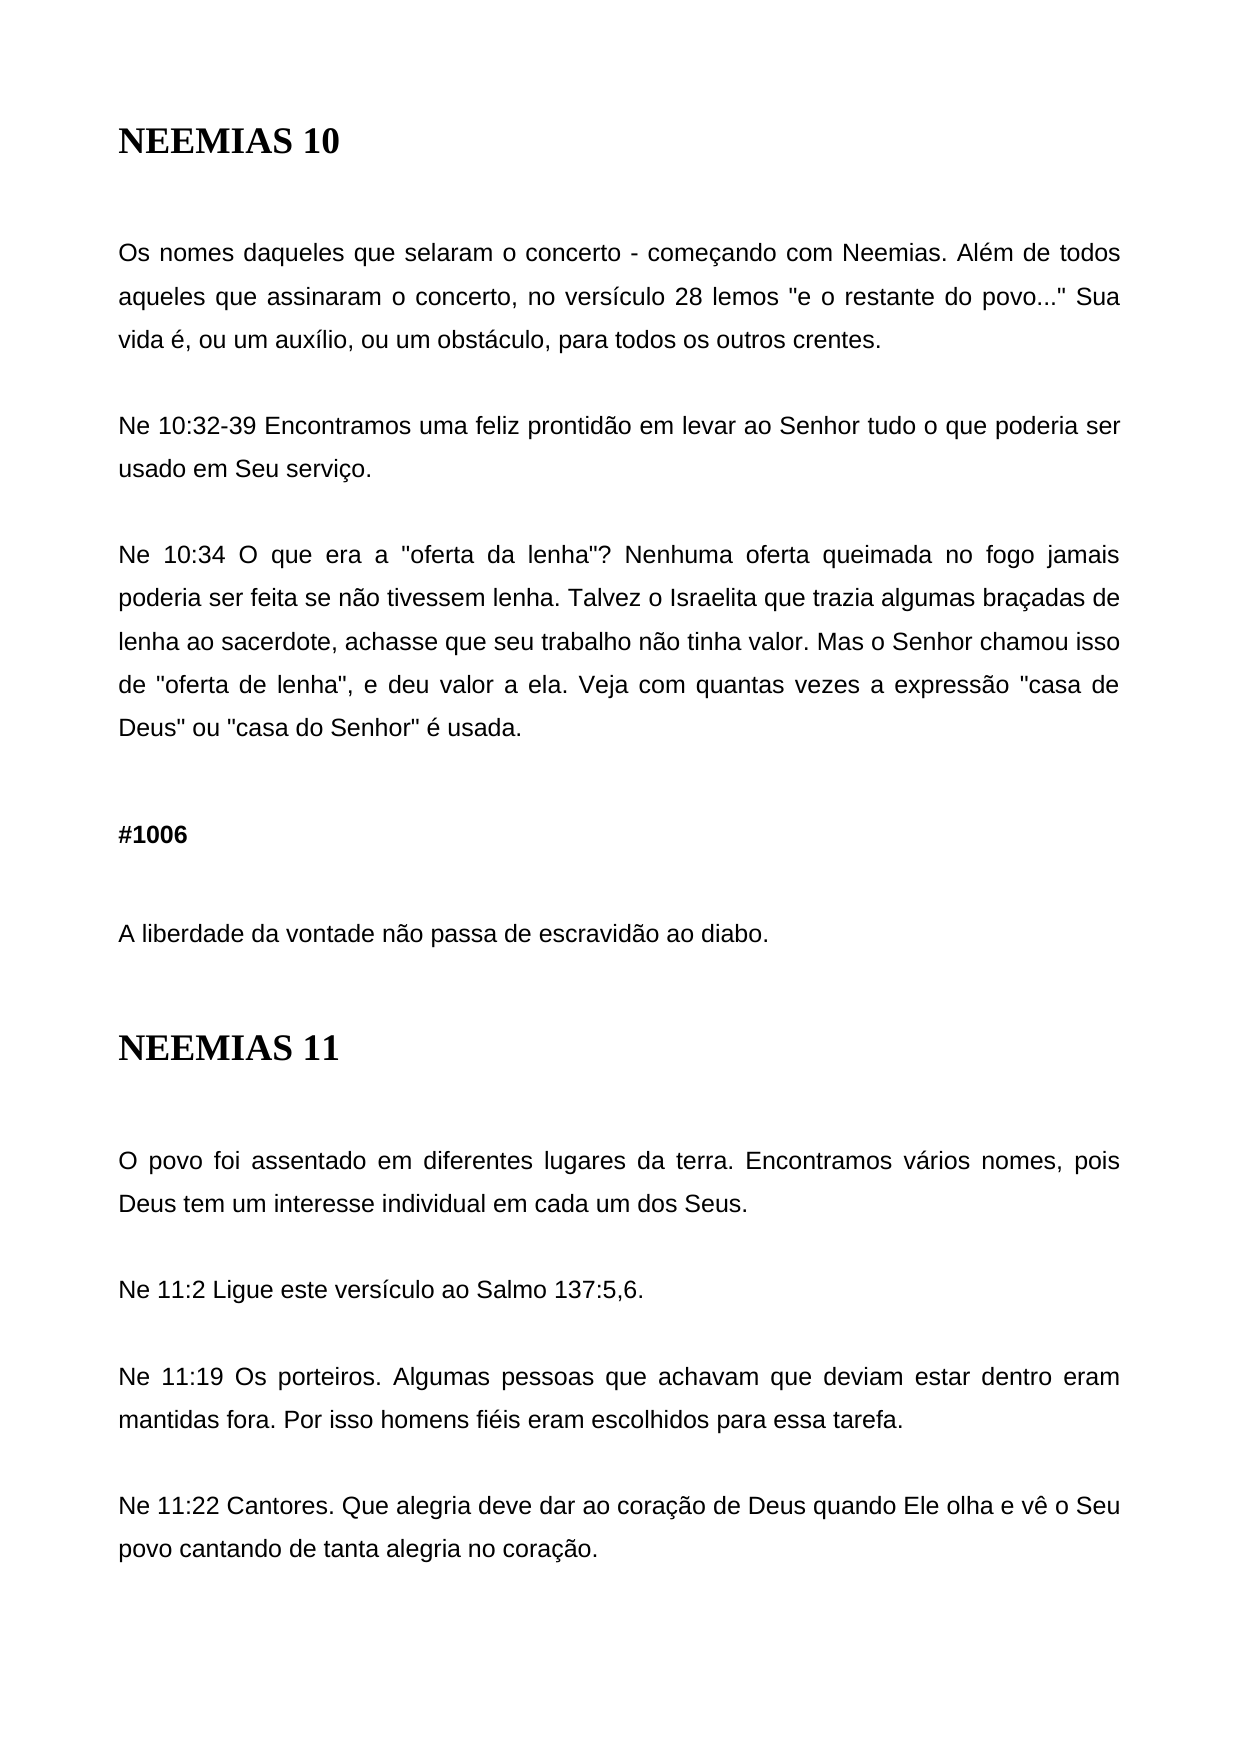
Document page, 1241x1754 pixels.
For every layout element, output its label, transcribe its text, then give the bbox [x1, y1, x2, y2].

text Ne 11:19 Os porteiros. Algumas pessoas que achavam que deviam estar dentro eram mantidas fora. Por isso homens fiéis eram escolhidos para essa tarefa. [118, 1362, 1122, 1433]
text Ne 10:32-39 Encontramos uma feliz prontidão em levar ao Senhor tudo o que poderia ser usado em Seu serviço. [118, 411, 1122, 483]
subtitle #1006 [118, 820, 1122, 849]
text O povo foi assentado em diferentes lugares da terra. Encontramos vários nomes, pois Deus tem um interesse individual em cada um dos Seus. [118, 1146, 1122, 1218]
subtitle NEEMIAS 11 [118, 1026, 1122, 1069]
text Ne 11:22 Cantores. Que alegria deve dar ao coração de Deus quando Ele olha e vê o Seu povo cantando de tanta alegria no coração. [118, 1491, 1122, 1563]
subtitle NEEMIAS 10 [118, 118, 1122, 161]
text Ne 10:34 O que era a "oferta da lenha"? Nenhuma oferta queimada no fogo jamais poderia ser feita se não tivessem lenha. Talvez o Israelita que trazia algumas braçadas de lenha ao sacerdote, achasse que seu trabalho não tinha valor. Mas o Senhor chamou isso de "oferta de lenha", e deu valor a ela. Veja com quantas vezes a expressão "casa de Deus" ou "casa do Senhor" é usada. [118, 540, 1122, 742]
text Ne 11:2 Ligue este versículo ao Salmo 137:5,6. [118, 1275, 1122, 1304]
text Os nomes daqueles que selaram o concerto - começando com Neemias. Além de todos aqueles que assinaram o concerto, no versículo 28 lemos "e o restante do povo..." Sua vida é, ou um auxílio, ou um obstáculo, para todos os outros crentes. [118, 238, 1122, 353]
text A liberdade da vontade não passa de escravidão ao diabo. [118, 919, 1122, 947]
